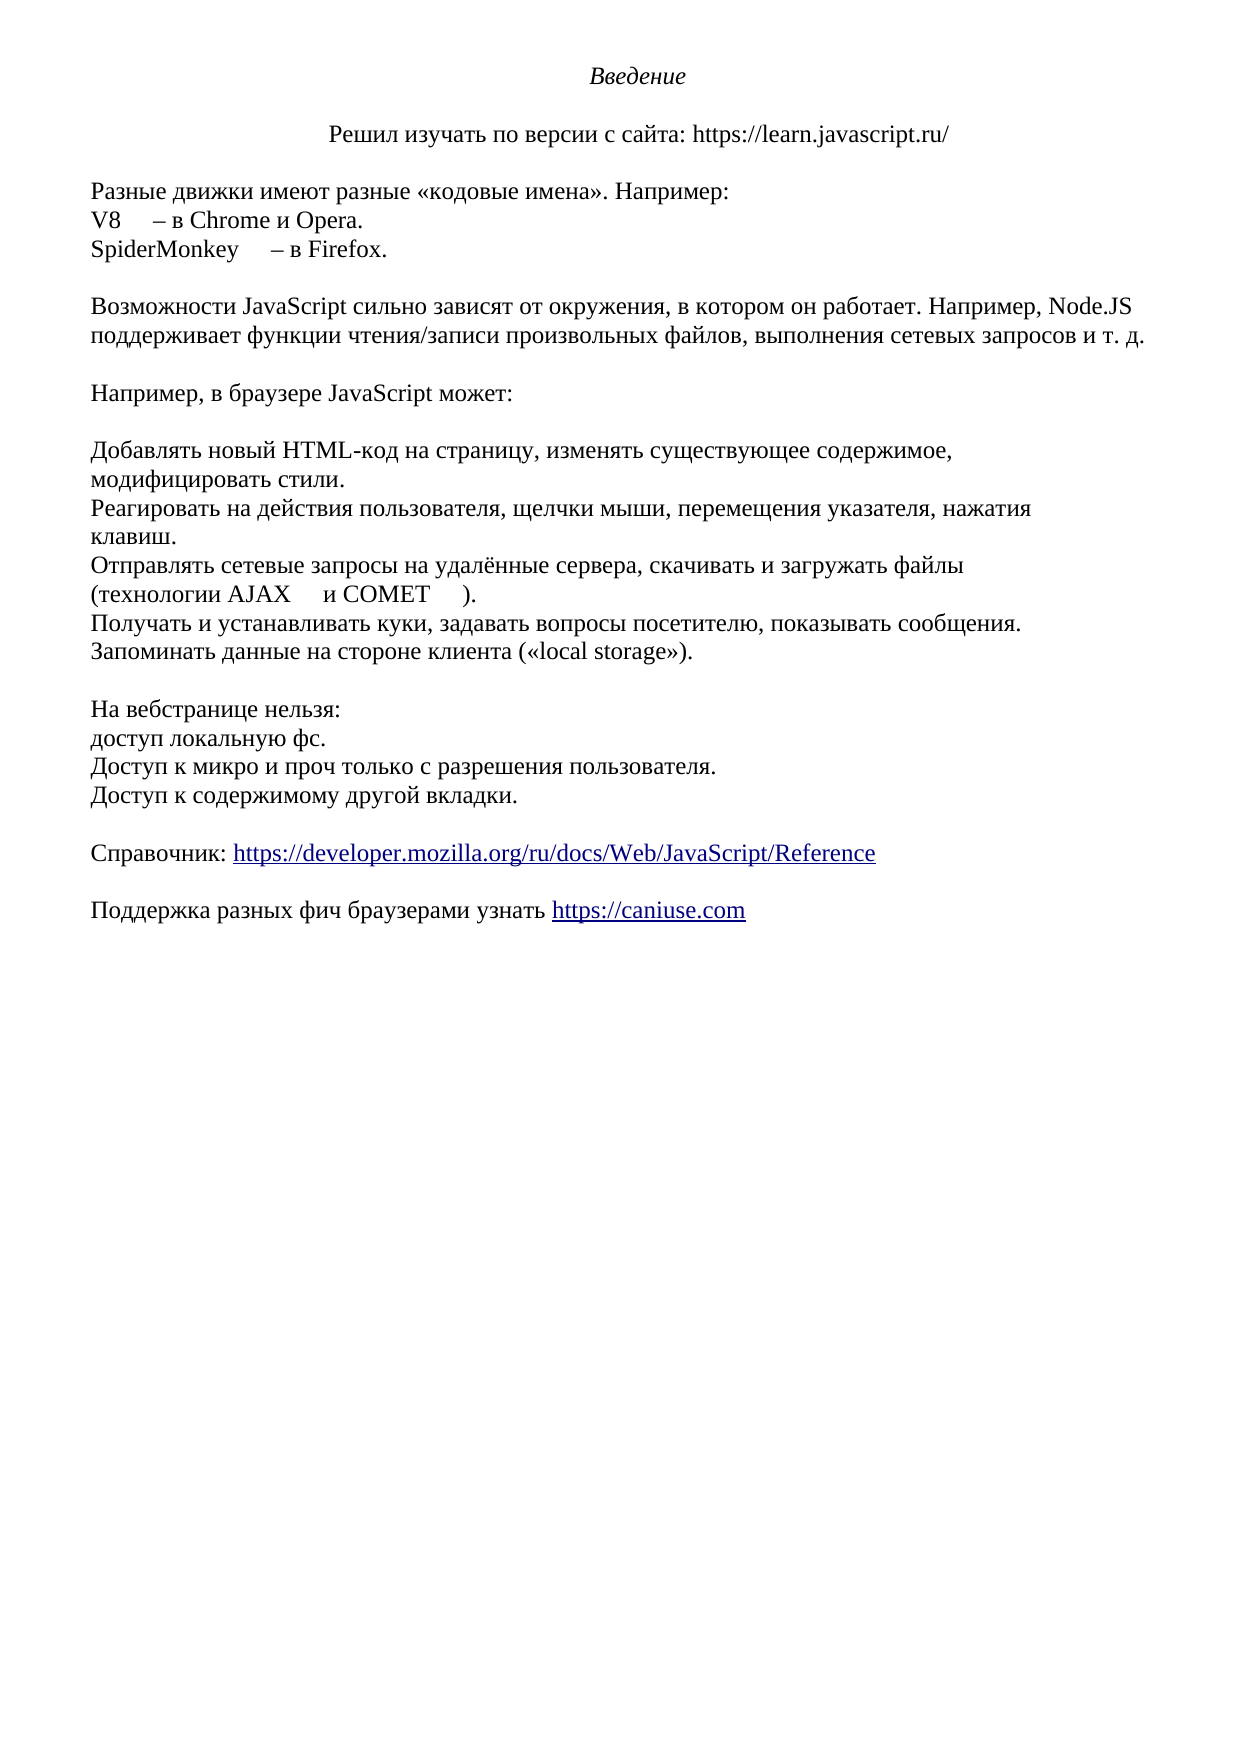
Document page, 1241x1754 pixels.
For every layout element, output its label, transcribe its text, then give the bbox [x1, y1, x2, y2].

text Реагировать на действия пользователя, щелчки мыши, перемещения указателя, нажатия [90, 493, 1187, 521]
text Отправлять сетевые запросы на удалённые сервера, скачивать и загружать файлы [90, 550, 1187, 579]
text Справочник: https://developer.mozilla.org/ru/docs/Web/JavaScript/Reference [90, 838, 1187, 866]
text (технологии AJAX  и COMET  ). [90, 579, 1187, 608]
text Возможности JavaScript сильно зависят от окружения, в котором он работает. Например, Node.JS  поддерживает функции чтения/записи произвольных файлов, выполнения сетевых запросов и т. д. [90, 291, 1187, 349]
text доступ локальную фс. [90, 723, 1187, 751]
text Доступ к содержимому другой вкладки. [90, 780, 1187, 809]
text Решил изучать по версии с сайта: https://learn.javascript.ru/ [90, 119, 1187, 148]
text V8  – в Chrome и Opera. [90, 205, 1187, 234]
text SpiderMonkey  – в Firefox. [90, 234, 1187, 263]
text Поддержка разных фич браузерами узнать https://caniuse.com [90, 895, 1187, 924]
text На вебстранице нельзя: [90, 694, 1187, 723]
text модифицировать стили. [90, 464, 1187, 493]
text Доступ к микро и проч только с разрешения пользователя. [90, 751, 1187, 780]
text Разные движки имеют разные «кодовые имена». Например: [90, 176, 1187, 205]
text Получать и устанавливать куки, задавать вопросы посетителю, показывать сообщения. [90, 608, 1187, 636]
text клавиш. [90, 521, 1187, 550]
text Добавлять новый HTML-код на страницу, изменять существующее содержимое, [90, 435, 1187, 464]
text Введение [90, 61, 1187, 119]
text Например, в браузере JavaScript может: [90, 378, 1187, 406]
text Запоминать данные на стороне клиента («local storage»). [90, 636, 1187, 665]
